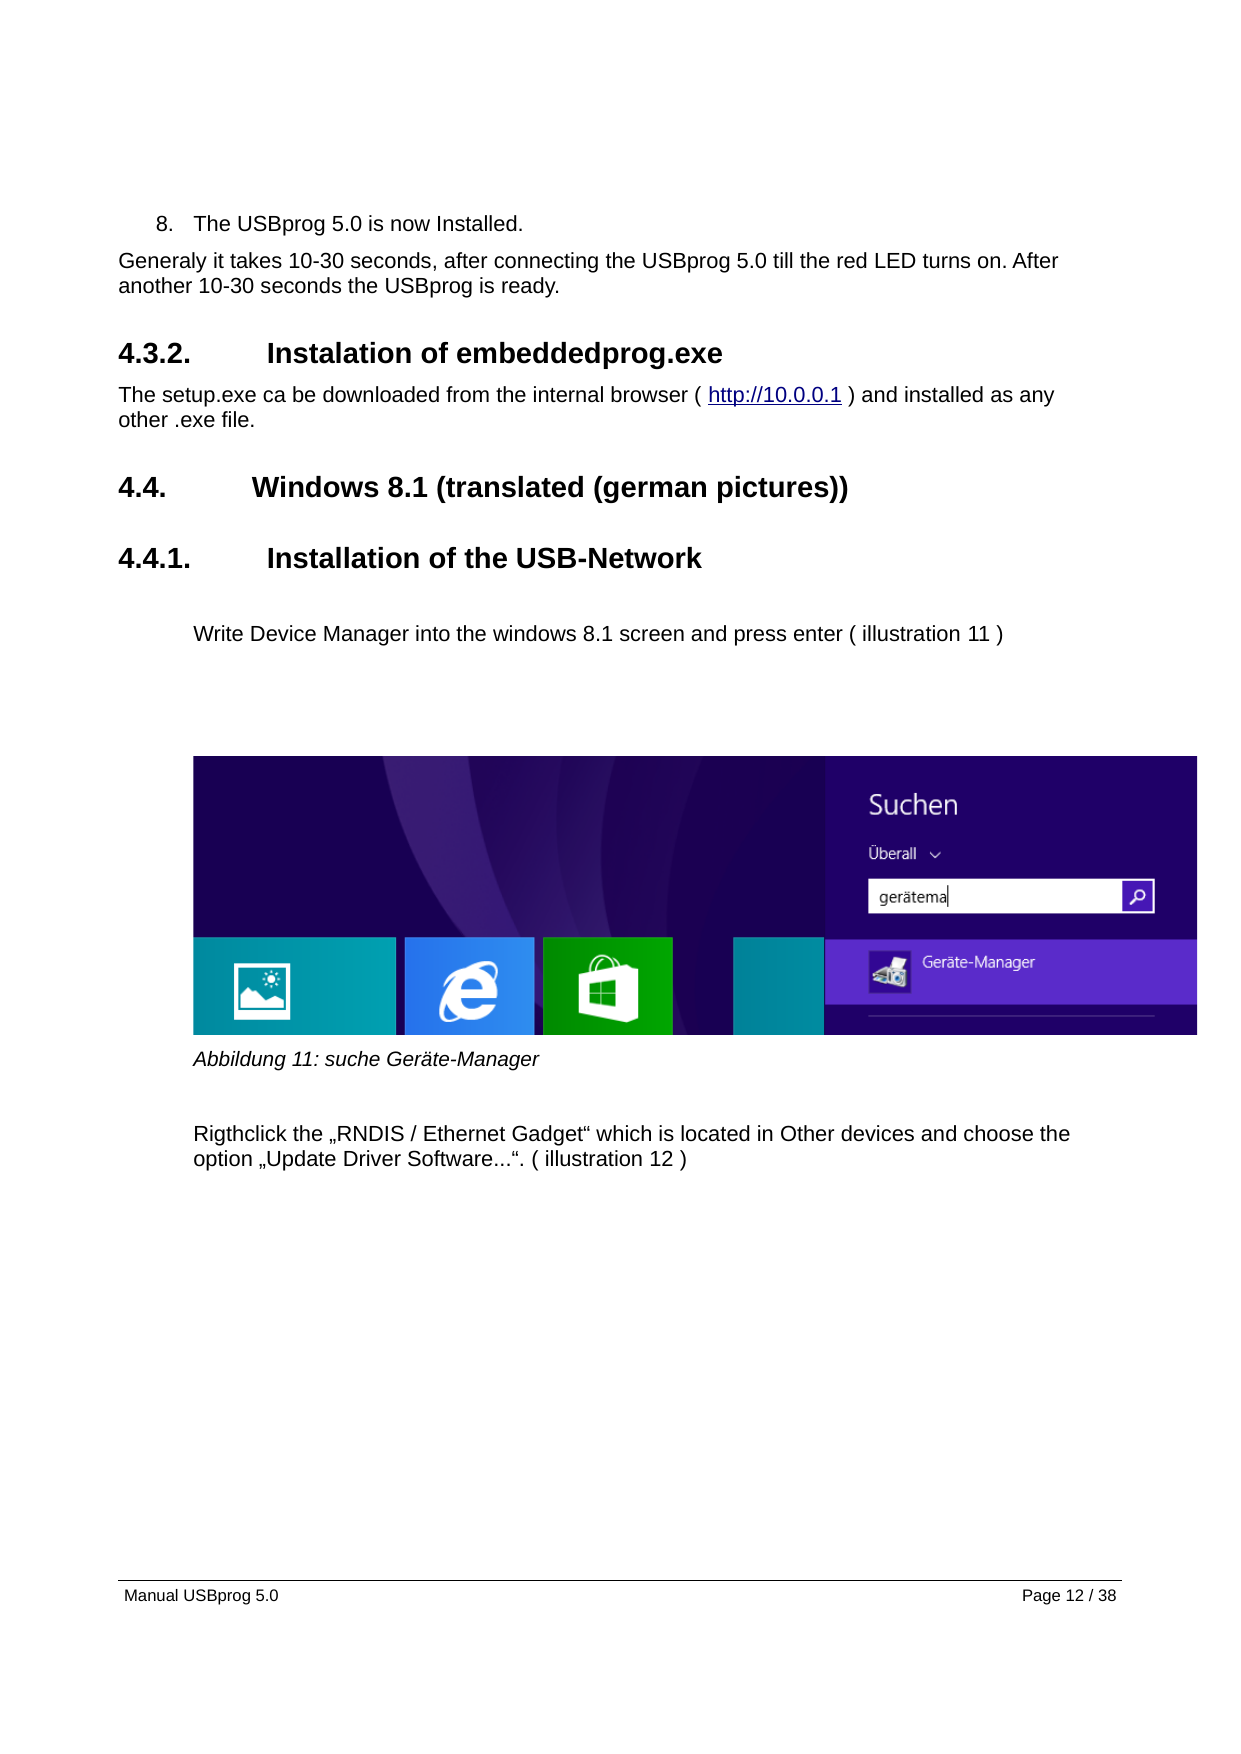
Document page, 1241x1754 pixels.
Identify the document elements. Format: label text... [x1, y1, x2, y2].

text The setup.exe ca be downloaded from the internal browser ( http://10.0.0.1 ) and installed as any other .exe file. [118, 382, 1122, 433]
picture [193, 756, 1198, 1035]
list Abbildung 11: suche Geräte-Manager [193, 1035, 1197, 1070]
list The USBprog 5.0 is now Installed. [156, 211, 1122, 236]
subtitle Windows 8.1 (translated (german pictures)) [118, 470, 1122, 504]
text Generaly it takes 10-30 seconds, after connecting the USBprog 5.0 till the red LED turns on. After another 10-30 seconds the USBprog is ready. [118, 248, 1122, 299]
subtitle Instalation of embeddedprog.exe [118, 336, 1122, 370]
list Write Device Manager into the windows 8.1 screen and press enter ( illustration 11 ) [156, 621, 1122, 646]
subtitle Installation of the USB-Network [118, 541, 1122, 608]
list Rigthclick the „RNDIS / Ethernet Gadget“ which is located in Other devices and choose the option „Update Driver Software...“. ( illustration 12 ) [156, 1121, 1122, 1196]
